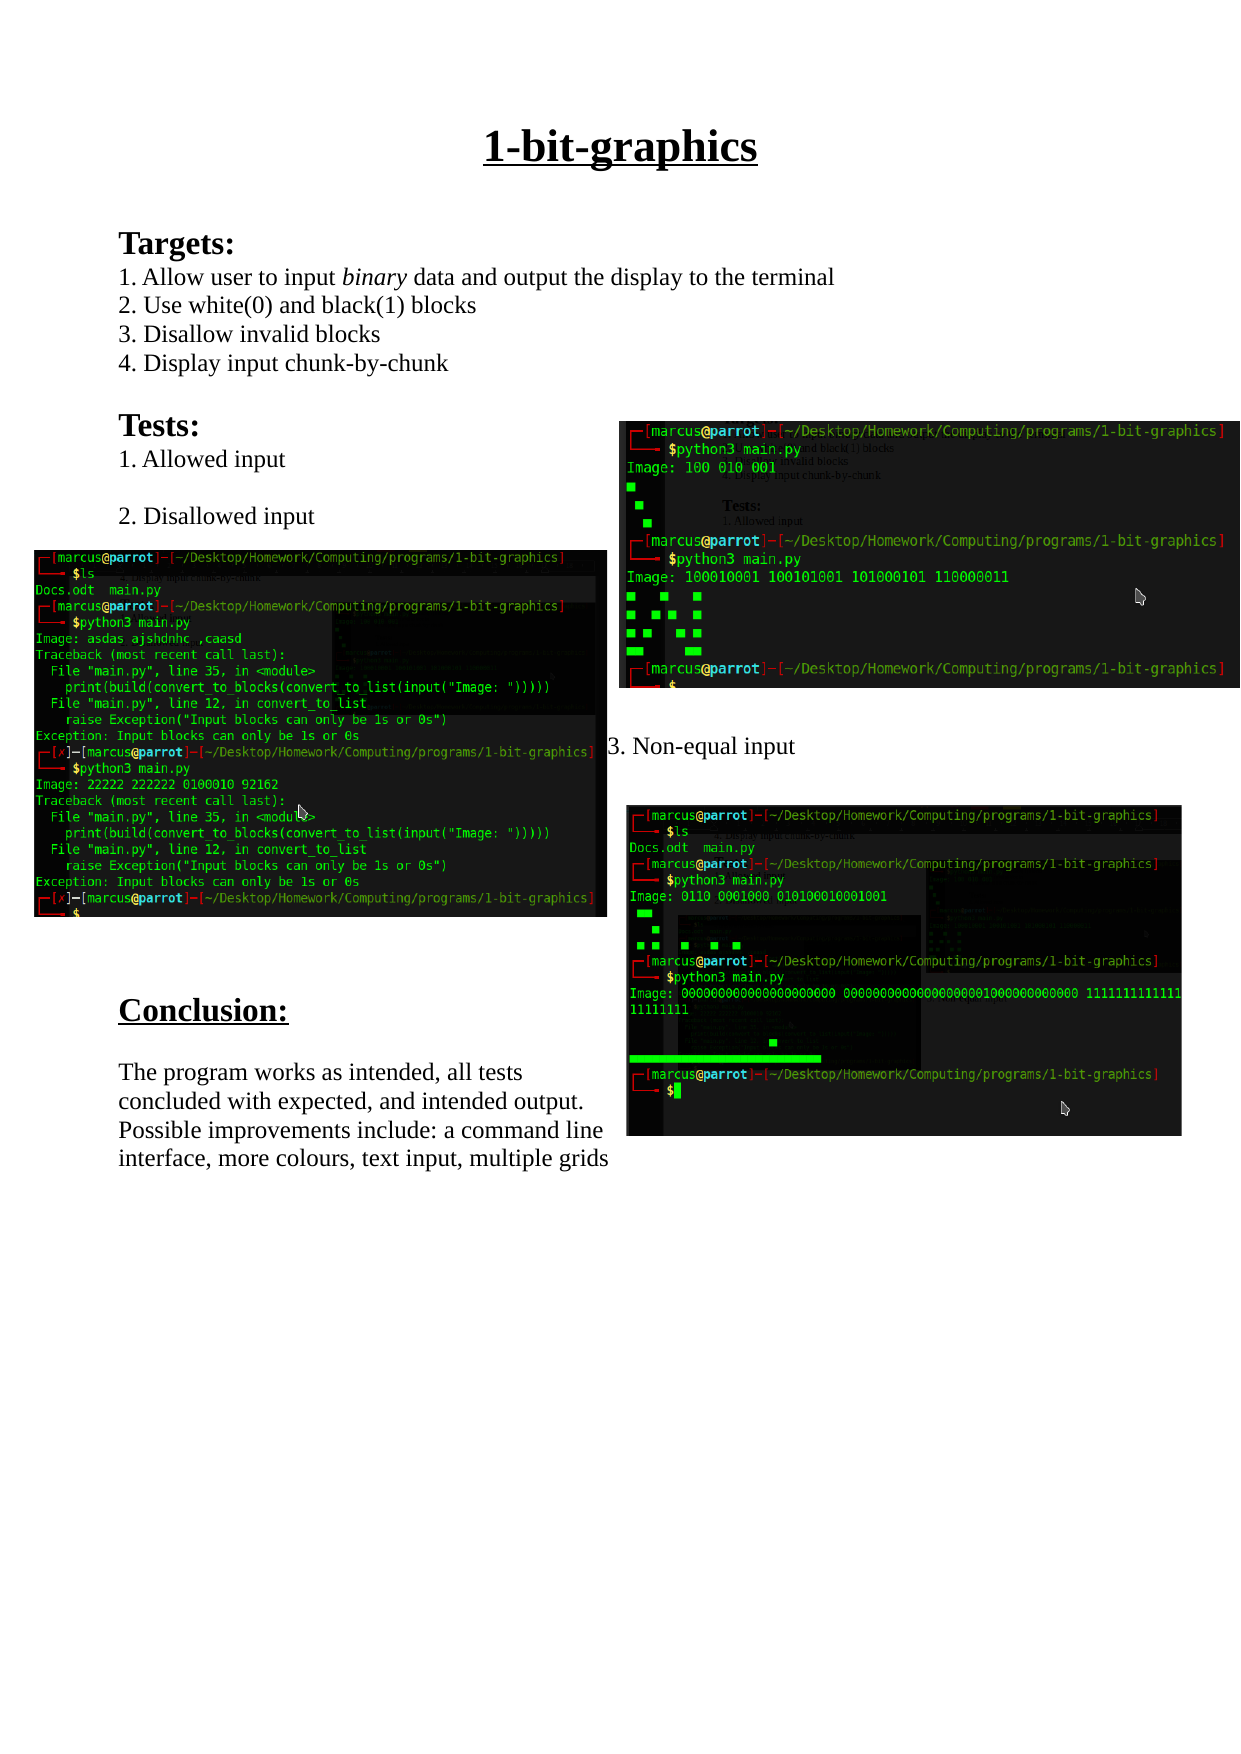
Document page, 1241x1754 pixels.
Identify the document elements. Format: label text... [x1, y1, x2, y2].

text Conclusion: [118, 990, 626, 1028]
text 2. Use white(0) and black(1) blocks [118, 291, 1122, 319]
text 4. Display input chunk-by-chunk [118, 348, 1122, 377]
picture [626, 805, 1182, 1136]
text 1-bit-graphics [118, 118, 1122, 171]
text 2. Disallowed input [118, 501, 619, 530]
text 3. Non-equal input [608, 731, 1122, 760]
text 1. Allowed input [118, 444, 619, 473]
picture [34, 550, 608, 917]
text The program works as intended, all tests concluded with expected, and intended output. Possible improvements include: a command line interface, more colours, text input, multiple grids [118, 1057, 1122, 1172]
text Tests: [118, 406, 1122, 444]
text Targets: [118, 223, 1122, 262]
picture [619, 421, 1240, 688]
text 3. Disallow invalid blocks [118, 319, 1122, 348]
text 1. Allow user to input binary data and output the display to the terminal [118, 262, 1122, 291]
